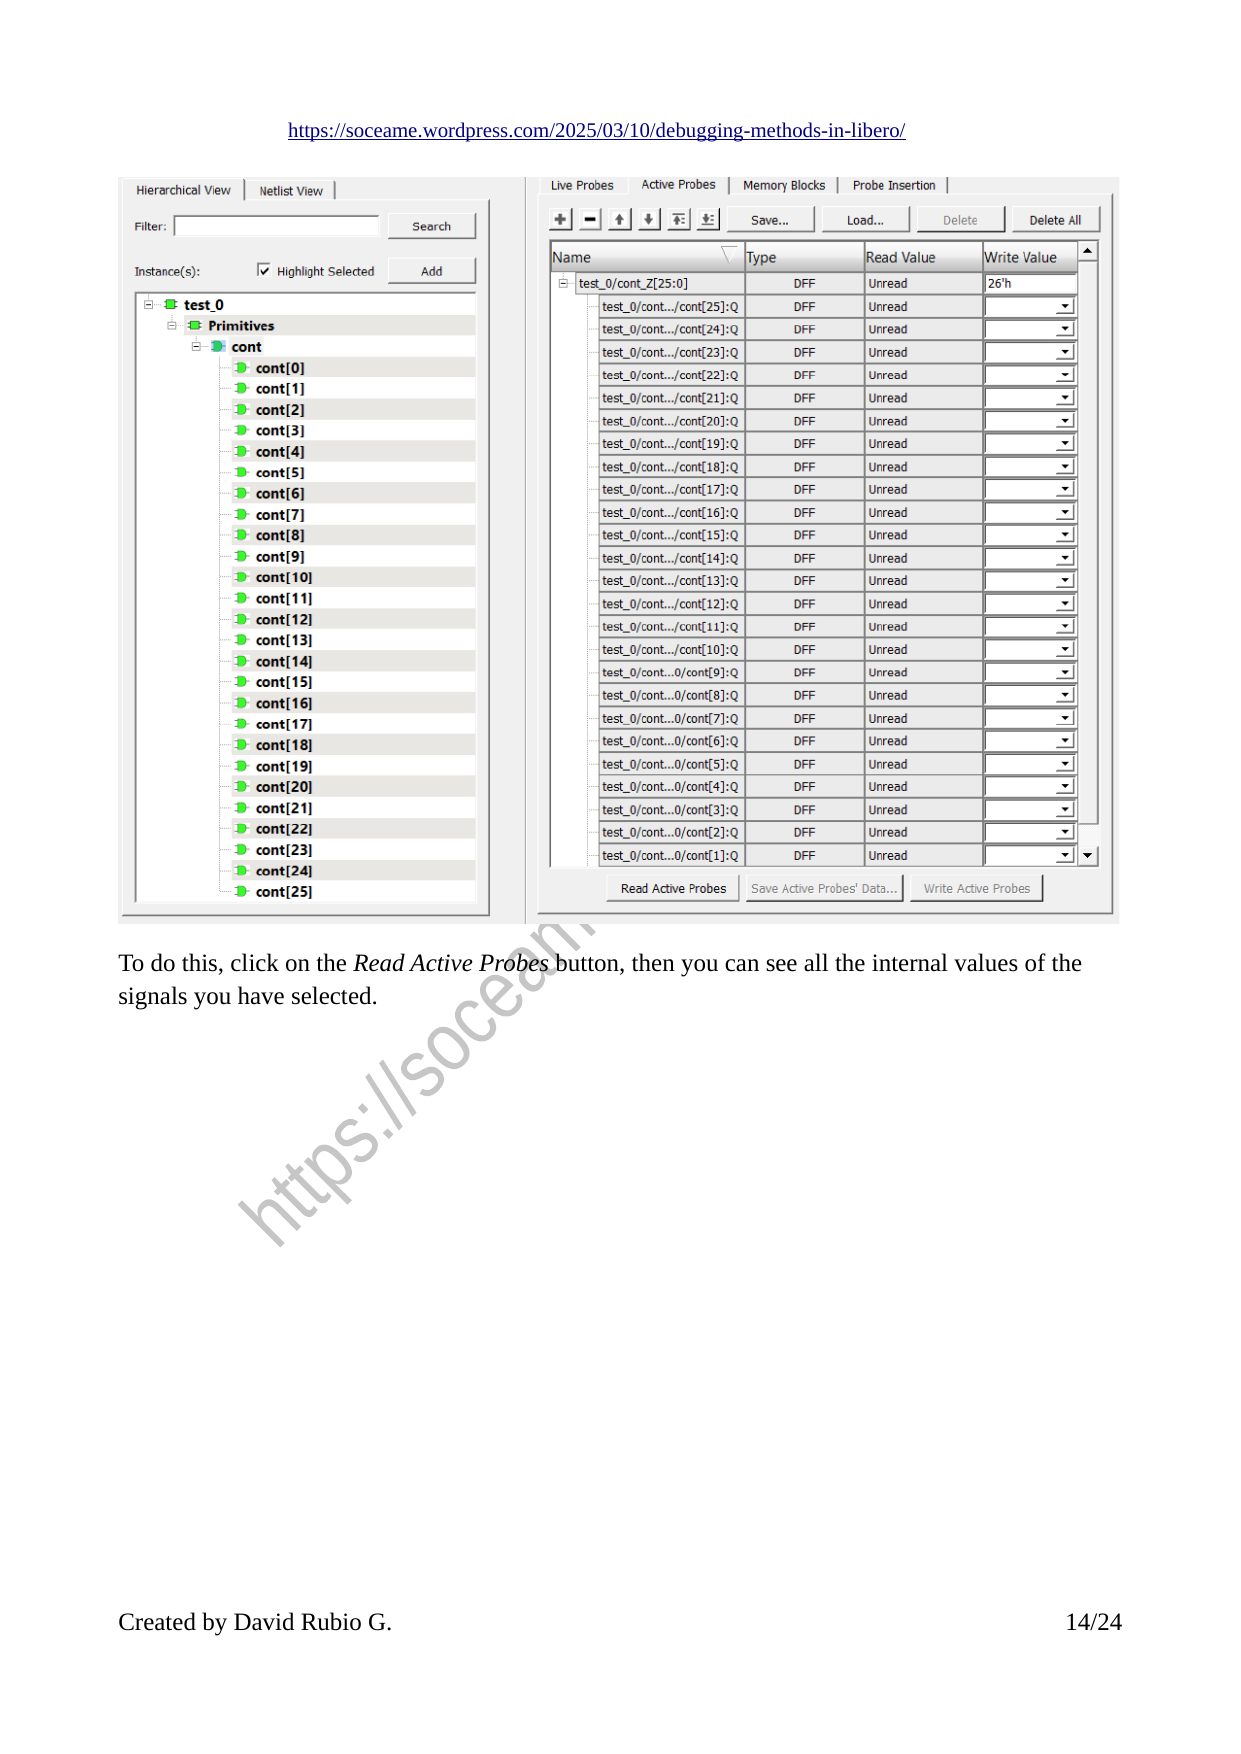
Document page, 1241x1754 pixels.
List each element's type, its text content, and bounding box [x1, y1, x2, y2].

picture [118, 177, 1120, 924]
text To do this, click on the Read Active Probes button, then you can see all the internal values ​​of the signals you have selected. [118, 948, 1122, 1010]
